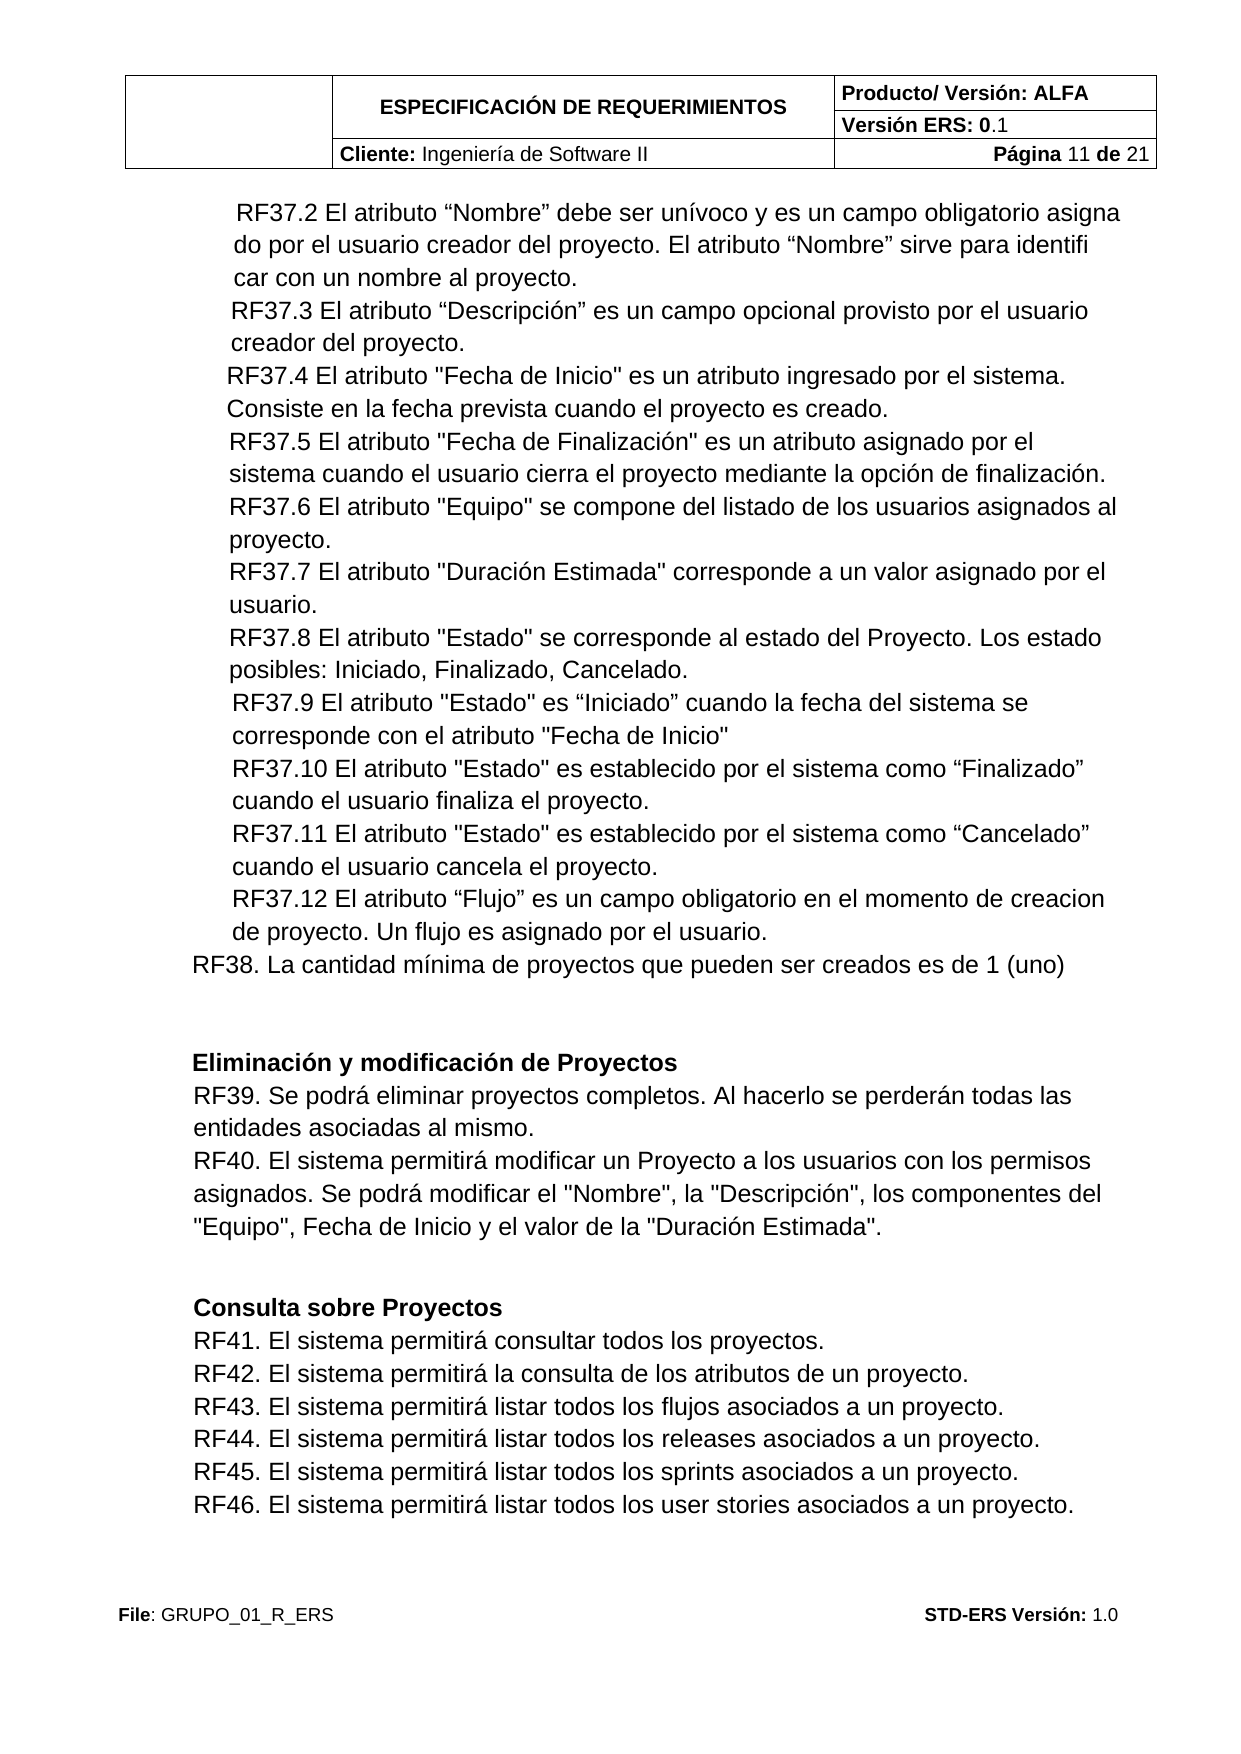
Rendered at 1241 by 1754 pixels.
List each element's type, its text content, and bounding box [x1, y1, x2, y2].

list RF42. El sistema permitirá la consulta de los atributos de un proyecto. [156, 1359, 1122, 1387]
list RF37.2 El atributo “Nombre” debe ser unívoco y es un campo obligatorio asigna do por el usuario creador del proyecto. El atributo “Nombre” sirve para identifi car con un nombre al proyecto. [118, 198, 1122, 292]
list RF37.11 El atributo "Estado" es establecido por el sistema como “Cancelado” cuando el usuario cancela el proyecto. [232, 819, 1122, 881]
list RF41. El sistema permitirá consultar todos los proyectos. [156, 1326, 1122, 1355]
text Eliminación y modificación de Proyectos [192, 1048, 1122, 1077]
list RF37.4 El atributo "Fecha de Inicio" es un atributo ingresado por el sistema. Consiste en la fecha prevista cuando el proyecto es creado. [118, 361, 1122, 423]
list RF37.12 El atributo “Flujo” es un campo obligatorio en el momento de creacion de proyecto. Un flujo es asignado por el usuario. [232, 884, 1122, 946]
list RF39. Se podrá eliminar proyectos completos. Al hacerlo se perderán todas las entidades asociadas al mismo. [156, 1081, 1122, 1142]
list RF43. El sistema permitirá listar todos los flujos asociados a un proyecto. [156, 1391, 1122, 1420]
list RF46. El sistema permitirá listar todos los user stories asociados a un proyecto. [156, 1489, 1122, 1518]
list RF37.6 El atributo "Equipo" se compone del listado de los usuarios asignados al proyecto. [229, 492, 1122, 553]
list RF40. El sistema permitirá modificar un Proyecto a los usuarios con los permisos asignados. Se podrá modificar el "Nombre", la "Descripción", los componentes del "Equipo", Fecha de Inicio y el valor de la "Duración Estimada". [156, 1146, 1122, 1240]
list RF37.5 El atributo "Fecha de Finalización" es un atributo asignado por el sistema cuando el usuario cierra el proyecto mediante la opción de finalización. [229, 427, 1122, 488]
list RF38. La cantidad mínima de proyectos que pueden ser creados es de 1 (uno) [192, 950, 1122, 979]
list RF44. El sistema permitirá listar todos los releases asociados a un proyecto. [156, 1424, 1122, 1453]
list RF37.8 El atributo "Estado" se corresponde al estado del Proyecto. Los estado posibles: Iniciado, Finalizado, Cancelado. [229, 623, 1122, 684]
list RF37.7 El atributo "Duración Estimada" corresponde a un valor asignado por el usuario. [229, 557, 1122, 619]
list RF37.9 El atributo "Estado" es “Iniciado” cuando la fecha del sistema se corresponde con el atributo "Fecha de Inicio" [232, 688, 1122, 750]
list RF45. El sistema permitirá listar todos los sprints asociados a un proyecto. [156, 1457, 1122, 1486]
list Consulta sobre Proyectos [156, 1293, 1122, 1322]
list RF37.3 El atributo “Descripción” es un campo opcional provisto por el usuario creador del proyecto. [193, 296, 1122, 357]
list RF37.10 El atributo "Estado" es establecido por el sistema como “Finalizado” cuando el usuario finaliza el proyecto. [232, 754, 1122, 815]
